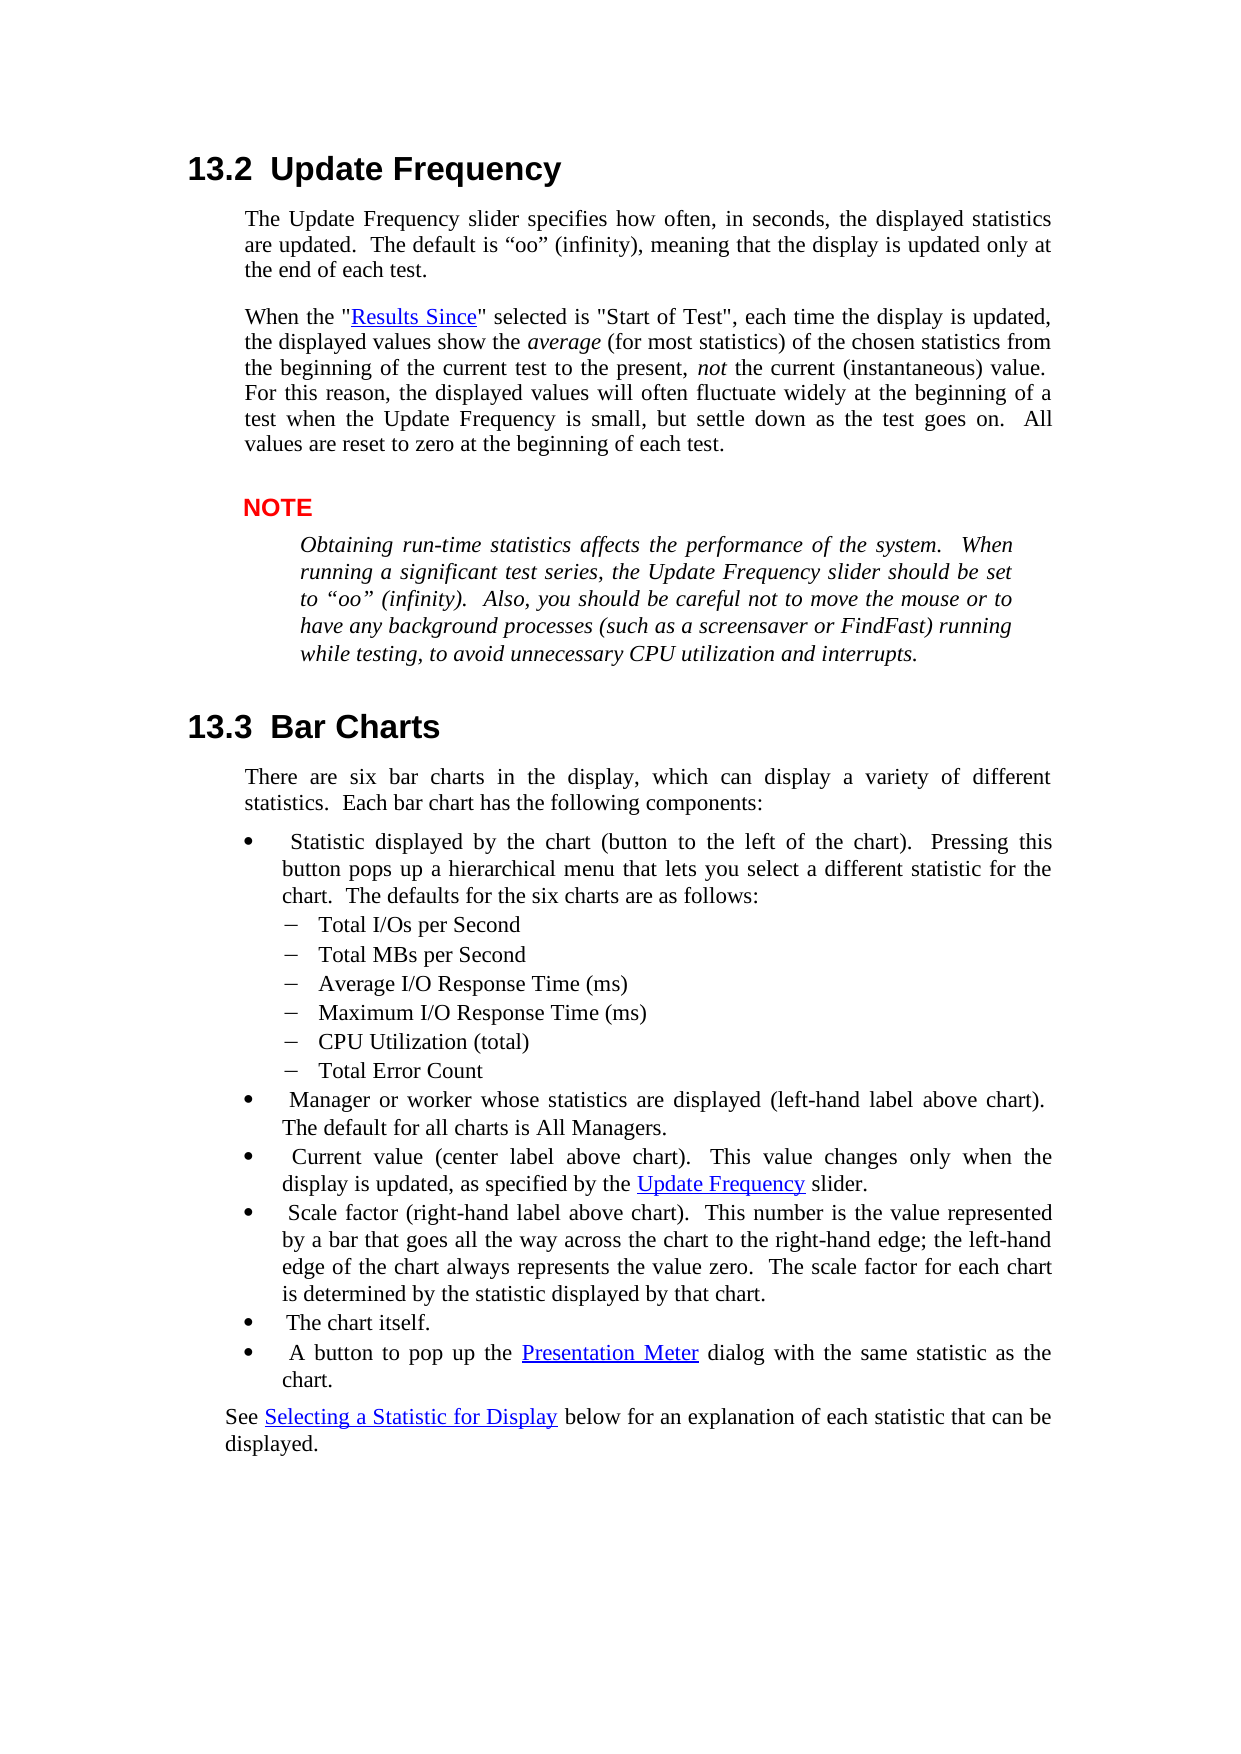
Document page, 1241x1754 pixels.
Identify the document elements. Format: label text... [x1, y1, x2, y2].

text When the "Results Since" selected is "Start of Test", each time the display is updated, the displayed values show the average (for most statistics) of the chosen statistics from the beginning of the current test to the present, not the current (instantaneous) value. For this reason, the displayed values will often fluctuate widely at the beginning of a test when the Update Frequency is small, but settle down as the test goes on. All values are reset to zero at the beginning of each test. [244, 304, 1053, 457]
text  Total MBs per Second [282, 940, 1053, 967]
text  Total Error Count [282, 1057, 1053, 1084]
text  Current value (center label above chart). This value changes only when the display is updated, as specified by the Update Frequency slider. [244, 1142, 1053, 1196]
text  Manager or worker whose statistics are displayed (left-hand label above chart). The default for all charts is All Managers. [244, 1086, 1053, 1140]
text  CPU Utilization (total) [282, 1027, 1053, 1054]
text  Maximum I/O Response Time (ms) [282, 998, 1053, 1025]
subtitle 13.3 Bar Charts [187, 708, 1053, 745]
text There are six bar charts in the display, which can display a variety of different statistics. Each bar chart has the following components: [244, 764, 1053, 815]
text  Scale factor (right-hand label above chart). This number is the value represented by a bar that goes all the way across the chart to the right-hand edge; the left-hand edge of the chart always represents the value zero. The scale factor for each chart is determined by the statistic displayed by that chart. [244, 1198, 1053, 1307]
subtitle 13.2 Update Frequency [187, 150, 1053, 187]
text  Total I/Os per Second [282, 911, 1053, 938]
list See Selecting a Statistic for Display below for an explanation of each statistic that can be displayed. [225, 1402, 1053, 1457]
text  Average I/O Response Time (ms) [282, 969, 1053, 996]
text  The chart itself. [244, 1309, 1053, 1336]
text  Statistic displayed by the chart (button to the left of the chart). Pressing this button pops up a hierarchical menu that lets you select a different statistic for the chart. The defaults for the six charts are as follows: [244, 827, 1053, 909]
title NOTE [243, 494, 1053, 522]
text The Update Frequency slider specifies how often, in seconds, the displayed statistics are updated. The default is “oo” (infinity), meaning that the display is updated only at the end of each test. [244, 206, 1053, 283]
text  A button to pop up the Presentation Meter dialog with the same statistic as the chart. [244, 1338, 1053, 1392]
text Obtaining run-time statistics affects the performance of the system. When running a significant test series, the Update Frequency slider should be set to “oo” (infinity). Also, you should be careful not to move the mouse or to have any background processes (such as a screensaver or FindFast) running while testing, to avoid unnecessary CPU utilization and interrupts. [300, 531, 1015, 666]
